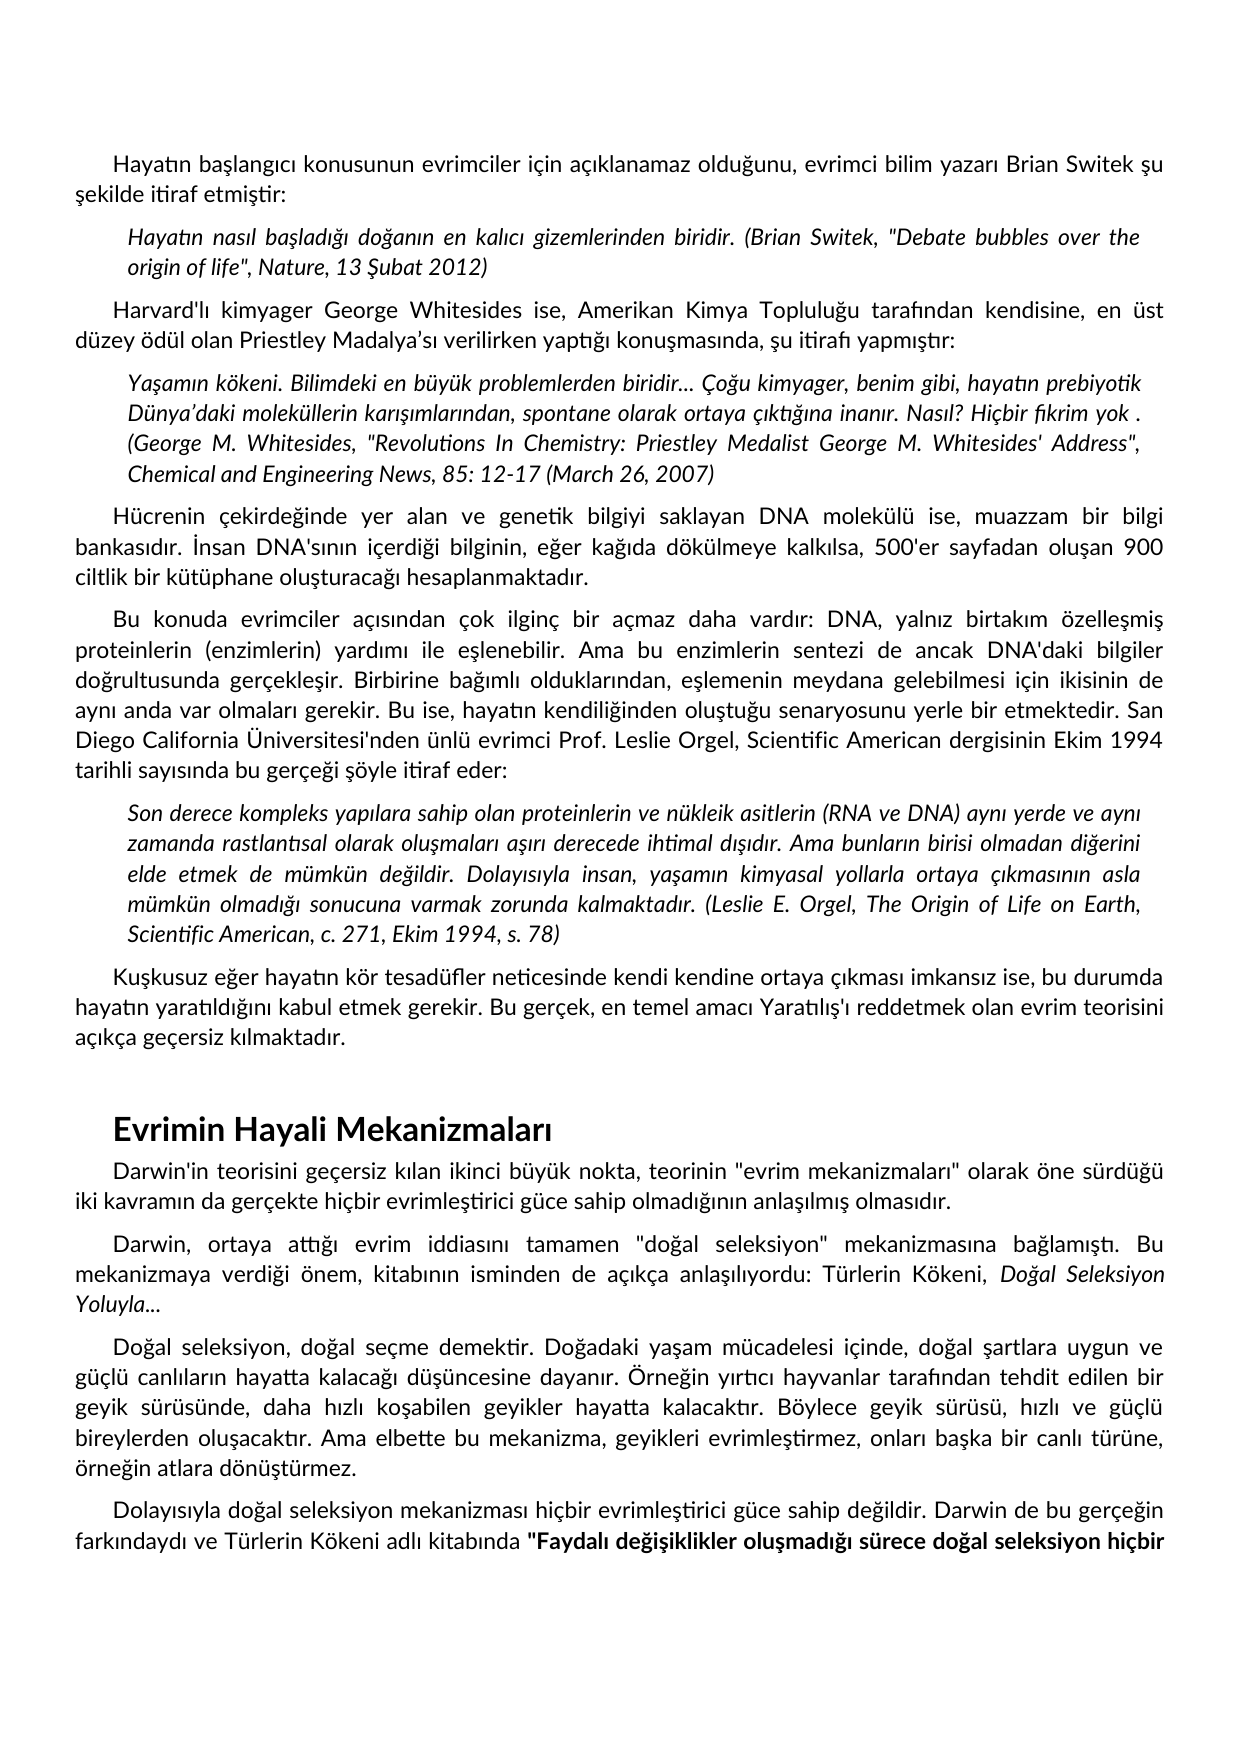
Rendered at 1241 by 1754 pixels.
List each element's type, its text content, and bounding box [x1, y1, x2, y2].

text Yaşamın kökeni. Bilimdeki en büyük problemlerden biridir... Çoğu kimyager, benim gibi, hayatın prebiyotik Dünya’daki moleküllerin karışımlarından, spontane olarak ortaya çıktığına inanır. Nasıl? Hiçbir fikrim yok . (George M. Whitesides, "Revolutions In Chemistry: Priestley Medalist George M. Whitesides' Address", Chemical and Engineering News, 85: 12-17 (March 26, 2007) [127, 369, 1143, 487]
text Bu konuda evrimciler açısından çok ilginç bir açmaz daha vardır: DNA, yalnız birtakım özelleşmiş proteinlerin (enzimlerin) yardımı ile eşlenebilir. Ama bu enzimlerin sentezi de ancak DNA'daki bilgiler doğrultusunda gerçekleşir. Birbirine bağımlı olduklarından, eşlemenin meydana gelebilmesi için ikisinin de aynı anda var olmaları gerekir. Bu ise, hayatın kendiliğinden oluştuğu senaryosunu yerle bir etmektedir. San Diego California Üniversitesi'nden ünlü evrimci Prof. Leslie Orgel, Scientific American dergisinin Ekim 1994 tarihli sayısında bu gerçeği şöyle itiraf eder: [75, 605, 1165, 784]
subtitle Evrimin Hayali Mekanizmaları [112, 1108, 1165, 1148]
text Doğal seleksiyon, doğal seçme demektir. Doğadaki yaşam mücadelesi içinde, doğal şartlara uygun ve güçlü canlıların hayatta kalacağı düşüncesine dayanır. Örneğin yırtıcı hayvanlar tarafından tehdit edilen bir geyik sürüsünde, daha hızlı koşabilen geyikler hayatta kalacaktır. Böylece geyik sürüsü, hızlı ve güçlü bireylerden oluşacaktır. Ama elbette bu mekanizma, geyikleri evrimleştirmez, onları başka bir canlı türüne, örneğin atlara dönüştürmez. [75, 1333, 1165, 1481]
text Hayatın nasıl başladığı doğanın en kalıcı gizemlerinden biridir. (Brian Switek, "Debate bubbles over the origin of life", Nature, 13 Şubat 2012) [127, 223, 1143, 281]
text Darwin'in teorisini geçersiz kılan ikinci büyük nokta, teorinin "evrim mekanizmaları" olarak öne sürdüğü iki kavramın da gerçekte hiçbir evrimleştirici güce sahip olmadığının anlaşılmış olmasıdır. [75, 1157, 1165, 1214]
text Son derece kompleks yapılara sahip olan proteinlerin ve nükleik asitlerin (RNA ve DNA) aynı yerde ve aynı zamanda rastlantısal olarak oluşmaları aşırı derecede ihtimal dışıdır. Ama bunların birisi olmadan diğerini elde etmek de mümkün değildir. Dolayısıyla insan, yaşamın kimyasal yollarla ortaya çıkmasının asla mümkün olmadığı sonucuna varmak zorunda kalmaktadır. (Leslie E. Orgel, The Origin of Life on Earth, Scientific American, c. 271, Ekim 1994, s. 78) [127, 799, 1143, 947]
text Hücrenin çekirdeğinde yer alan ve genetik bilgiyi saklayan DNA molekülü ise, muazzam bir bilgi bankasıdır. İnsan DNA'sının içerdiği bilginin, eğer kağıda dökülmeye kalkılsa, 500'er sayfadan oluşan 900 ciltlik bir kütüphane oluşturacağı hesaplanmaktadır. [75, 502, 1165, 590]
text Kuşkusuz eğer hayatın kör tesadüfler neticesinde kendi kendine ortaya çıkması imkansız ise, bu durumda hayatın yaratıldığını kabul etmek gerekir. Bu gerçek, en temel amacı Yaratılış'ı reddetmek olan evrim teorisini açıkça geçersiz kılmaktadır. [75, 962, 1165, 1050]
text Hayatın başlangıcı konusunun evrimciler için açıklanamaz olduğunu, evrimci bilim yazarı Brian Switek şu şekilde itiraf etmiştir: [75, 150, 1165, 208]
text Harvard'lı kimyager George Whitesides ise, Amerikan Kimya Topluluğu tarafından kendisine, en üst düzey ödül olan Priestley Madalya’sı verilirken yaptığı konuşmasında, şu itirafı yapmıştır: [75, 296, 1165, 353]
text Darwin, ortaya attığı evrim iddiasını tamamen "doğal seleksiyon" mekanizmasına bağlamıştı. Bu mekanizmaya verdiği önem, kitabının isminden de açıkça anlaşılıyordu: Türlerin Kökeni, Doğal Seleksiyon Yoluyla... [75, 1229, 1165, 1317]
text Dolayısıyla doğal seleksiyon mekanizması hiçbir evrimleştirici güce sahip değildir. Darwin de bu gerçeğin farkındaydı ve Türlerin Kökeni adlı kitabında "Faydalı değişiklikler oluşmadığı sürece doğal seleksiyon hiçbir [75, 1496, 1165, 1554]
